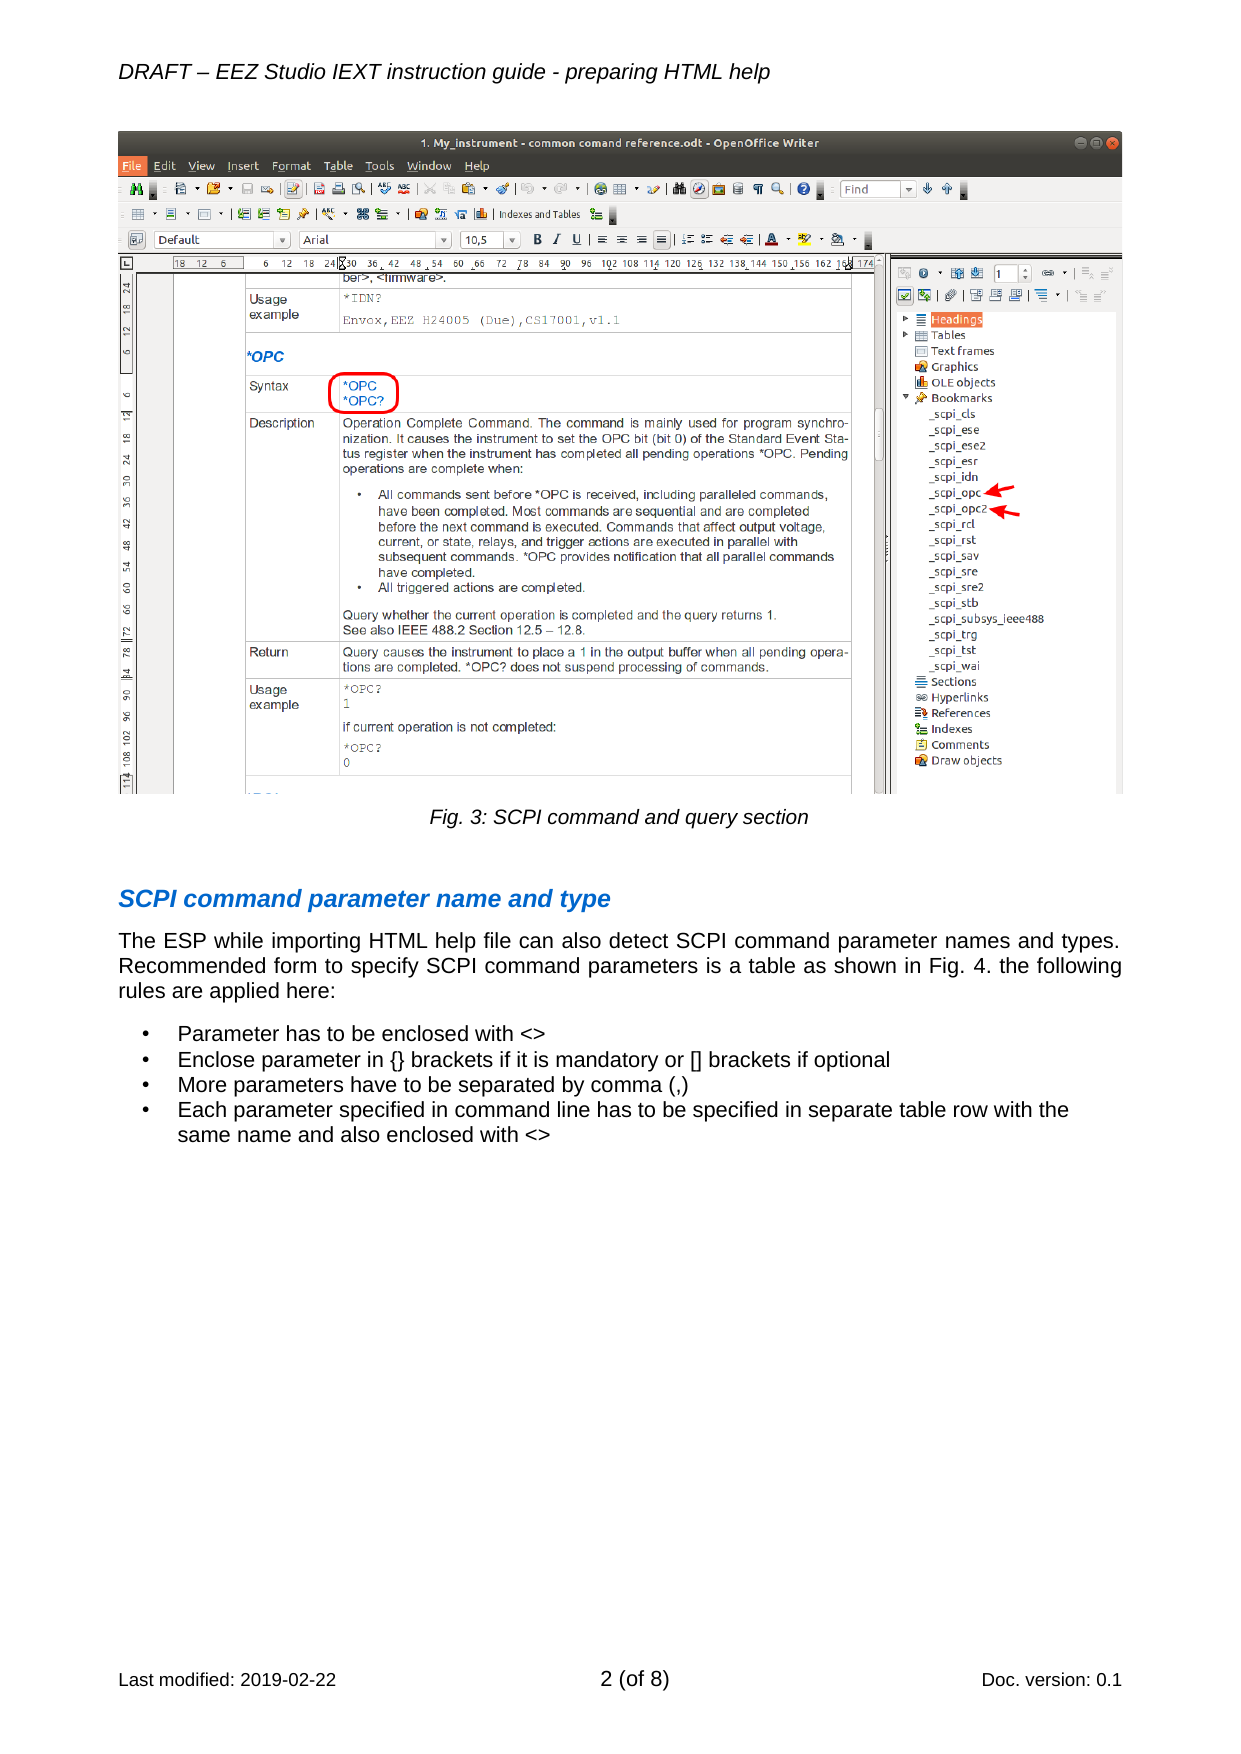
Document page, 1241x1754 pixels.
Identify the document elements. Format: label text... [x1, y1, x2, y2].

list Enclose parameter in {} brackets if it is mandatory or [] brackets if optional [142, 1046, 1110, 1072]
picture [118, 131, 1123, 794]
list Fig. 3: SCPI command and query section [118, 794, 1122, 829]
text The ESP while importing HTML help file can also detect SCPI command parameter names and types. Recommended form to specify SCPI command parameters is a table as shown in Fig. 4. the following rules are applied here: [118, 928, 1122, 1003]
list More parameters have to be separated by comma (,) [142, 1072, 1110, 1097]
subtitle SCPI command parameter name and type [118, 829, 1122, 913]
list Parameter has to be enclosed with <> [142, 1021, 1110, 1046]
list Each parameter specified in command line has to be specified in separate table row with the same name and also enclosed with <> [142, 1097, 1110, 1147]
